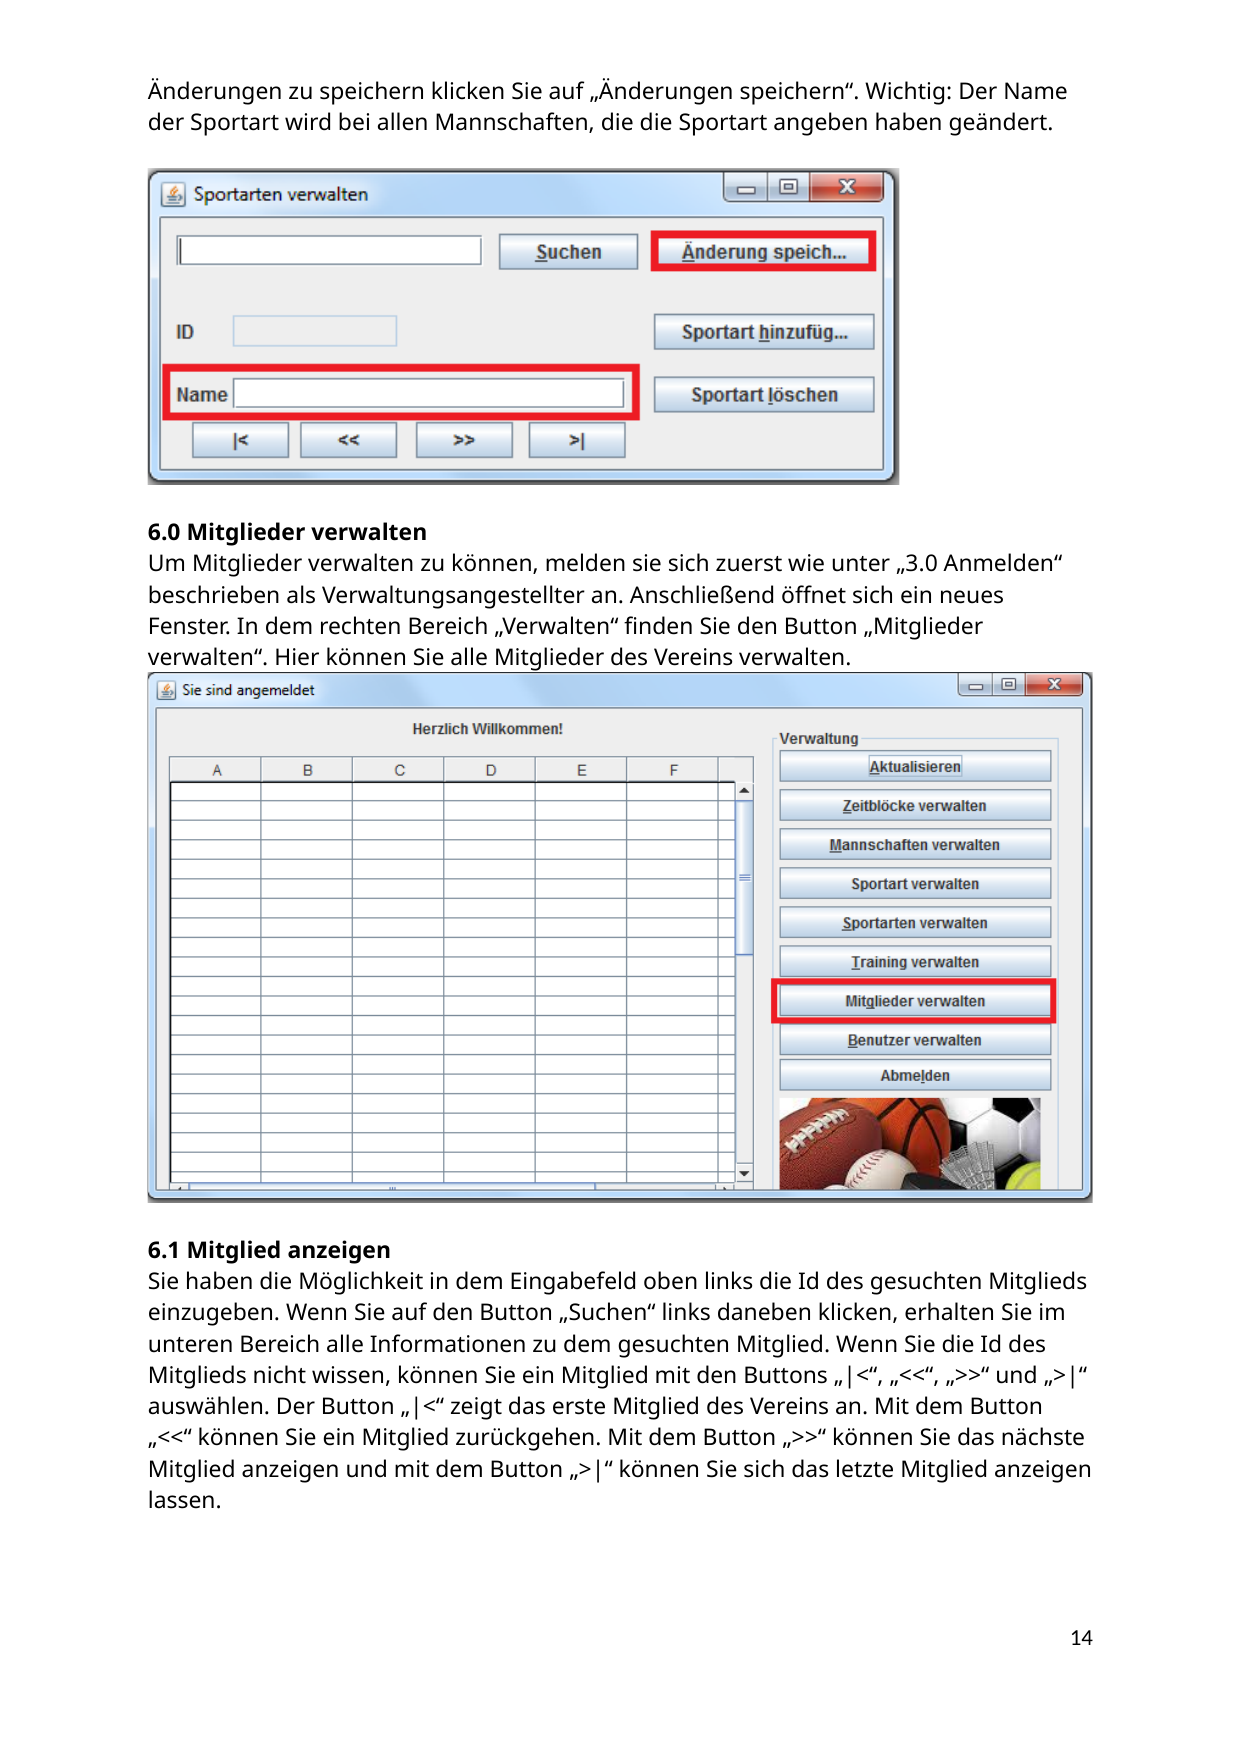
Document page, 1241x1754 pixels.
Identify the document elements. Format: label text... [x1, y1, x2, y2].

picture [147, 672, 1093, 1203]
list Sie haben die Möglichkeit in dem Eingabefeld oben links die Id des gesuchten Mitglieds einzugeben. Wenn Sie auf den Button „Suchen“ links daneben klicken, erhalten Sie im unteren Bereich alle Informationen zu dem gesuchten Mitglied. Wenn Sie die Id des Mitglieds nicht wissen, können Sie ein Mitglied mit den Buttons „|<“, „<<“, „>>“ und „>|“ auswählen. Der Button „|<“ zeigt das erste Mitglied des Vereins an. Mit dem Button „<<“ können Sie ein Mitglied zurückgehen. Mit dem Button „>>“ können Sie das nächste Mitglied anzeigen und mit dem Button „>|“ können Sie sich das letzte Mitglied anzeigen lassen. [148, 1265, 1093, 1515]
text Änderungen zu speichern klicken Sie auf „Änderungen speichern“. Wichtig: Der Name der Sportart wird bei allen Mannschaften, die die Sportart angeben haben geändert. [148, 75, 1093, 137]
list Um Mitglieder verwalten zu können, melden sie sich zuerst wie unter „3.0 Anmelden“ beschrieben als Verwaltungsangestellter an. Anschließend öffnet sich ein neues Fenster. In dem rechten Bereich „Verwalten“ finden Sie den Button „Mitglieder verwalten“. Hier können Sie alle Mitglieder des Vereins verwalten. [148, 547, 1093, 672]
list 6.1 Mitglied anzeigen [148, 1234, 1093, 1265]
list 6.0 Mitglieder verwalten [148, 516, 1093, 547]
picture [147, 168, 900, 485]
